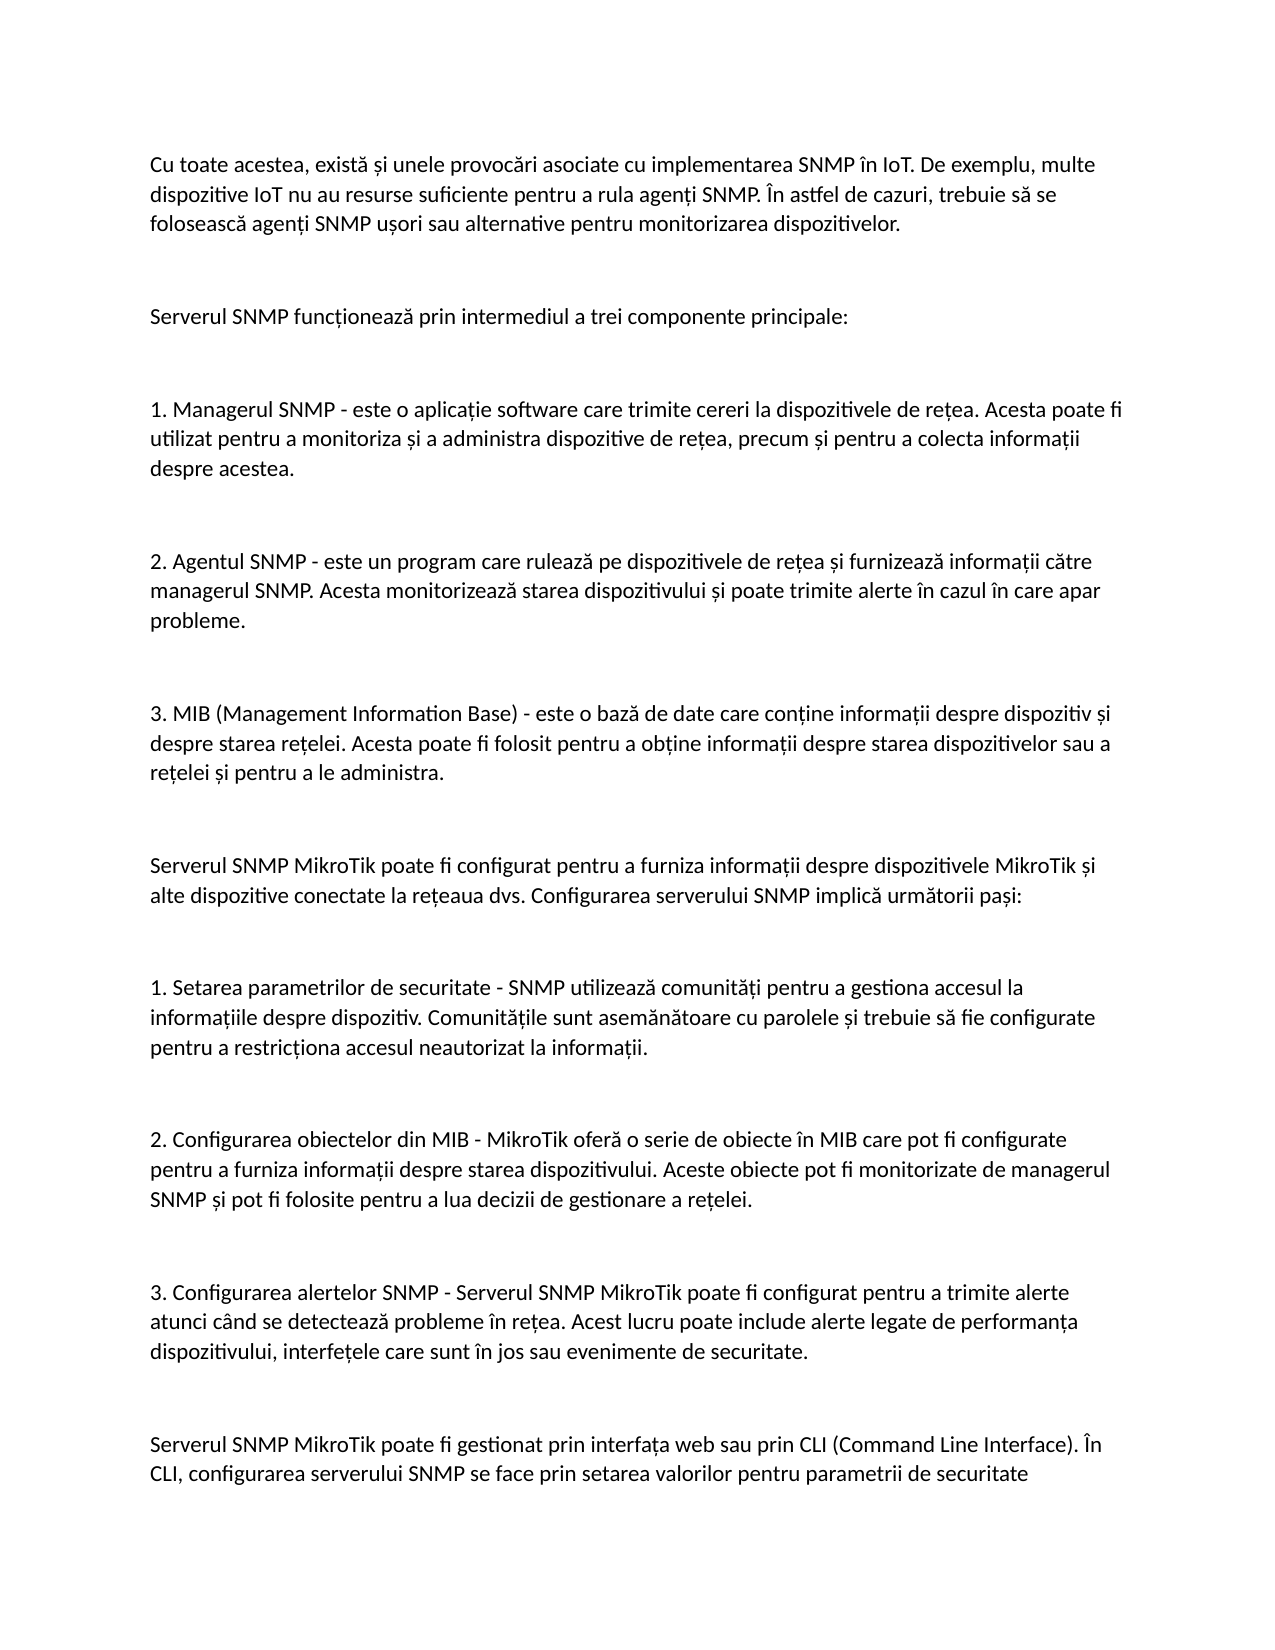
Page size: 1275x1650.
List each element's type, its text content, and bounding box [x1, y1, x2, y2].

text 2. Configurarea obiectelor din MIB - MikroTik oferă o serie de obiecte în MIB care pot fi configurate pentru a furniza informații despre starea dispozitivului. Aceste obiecte pot fi monitorizate de managerul SNMP și pot fi folosite pentru a lua decizii de gestionare a rețelei. [150, 1126, 1125, 1213]
text 3. Configurarea alertelor SNMP - Serverul SNMP MikroTik poate fi configurat pentru a trimite alerte atunci când se detectează probleme în rețea. Acest lucru poate include alerte legate de performanța dispozitivului, interfețele care sunt în jos sau evenimente de securitate. [150, 1278, 1125, 1365]
text Serverul SNMP funcționează prin intermediul a trei componente principale: [150, 302, 1125, 330]
text Cu toate acestea, există și unele provocări asociate cu implementarea SNMP în IoT. De exemplu, multe dispozitive IoT nu au resurse suficiente pentru a rula agenți SNMP. În astfel de cazuri, trebuie să se folosească agenți SNMP ușori sau alternative pentru monitorizarea dispozitivelor. [150, 150, 1125, 237]
text 1. Managerul SNMP - este o aplicație software care trimite cereri la dispozitivele de rețea. Acesta poate fi utilizat pentru a monitoriza și a administra dispozitive de rețea, precum și pentru a colecta informații despre acestea. [150, 395, 1125, 482]
text 3. MIB (Management Information Base) - este o bază de date care conține informații despre dispozitiv și despre starea rețelei. Acesta poate fi folosit pentru a obține informații despre starea dispozitivelor sau a rețelei și pentru a le administra. [150, 699, 1125, 786]
text 2. Agentul SNMP - este un program care rulează pe dispozitivele de rețea și furnizează informații către managerul SNMP. Acesta monitorizează starea dispozitivului și poate trimite alerte în cazul în care apar probleme. [150, 547, 1125, 634]
text Serverul SNMP MikroTik poate fi gestionat prin interfața web sau prin CLI (Command Line Interface). În CLI, configurarea serverului SNMP se face prin setarea valorilor pentru parametrii de securitate [150, 1430, 1125, 1487]
text 1. Setarea parametrilor de securitate - SNMP utilizează comunități pentru a gestiona accesul la informațiile despre dispozitiv. Comunitățile sunt asemănătoare cu parolele și trebuie să fie configurate pentru a restricționa accesul neautorizat la informații. [150, 973, 1125, 1061]
text Serverul SNMP MikroTik poate fi configurat pentru a furniza informații despre dispozitivele MikroTik și alte dispozitive conectate la rețeaua dvs. Configurarea serverului SNMP implică următorii pași: [150, 851, 1125, 909]
